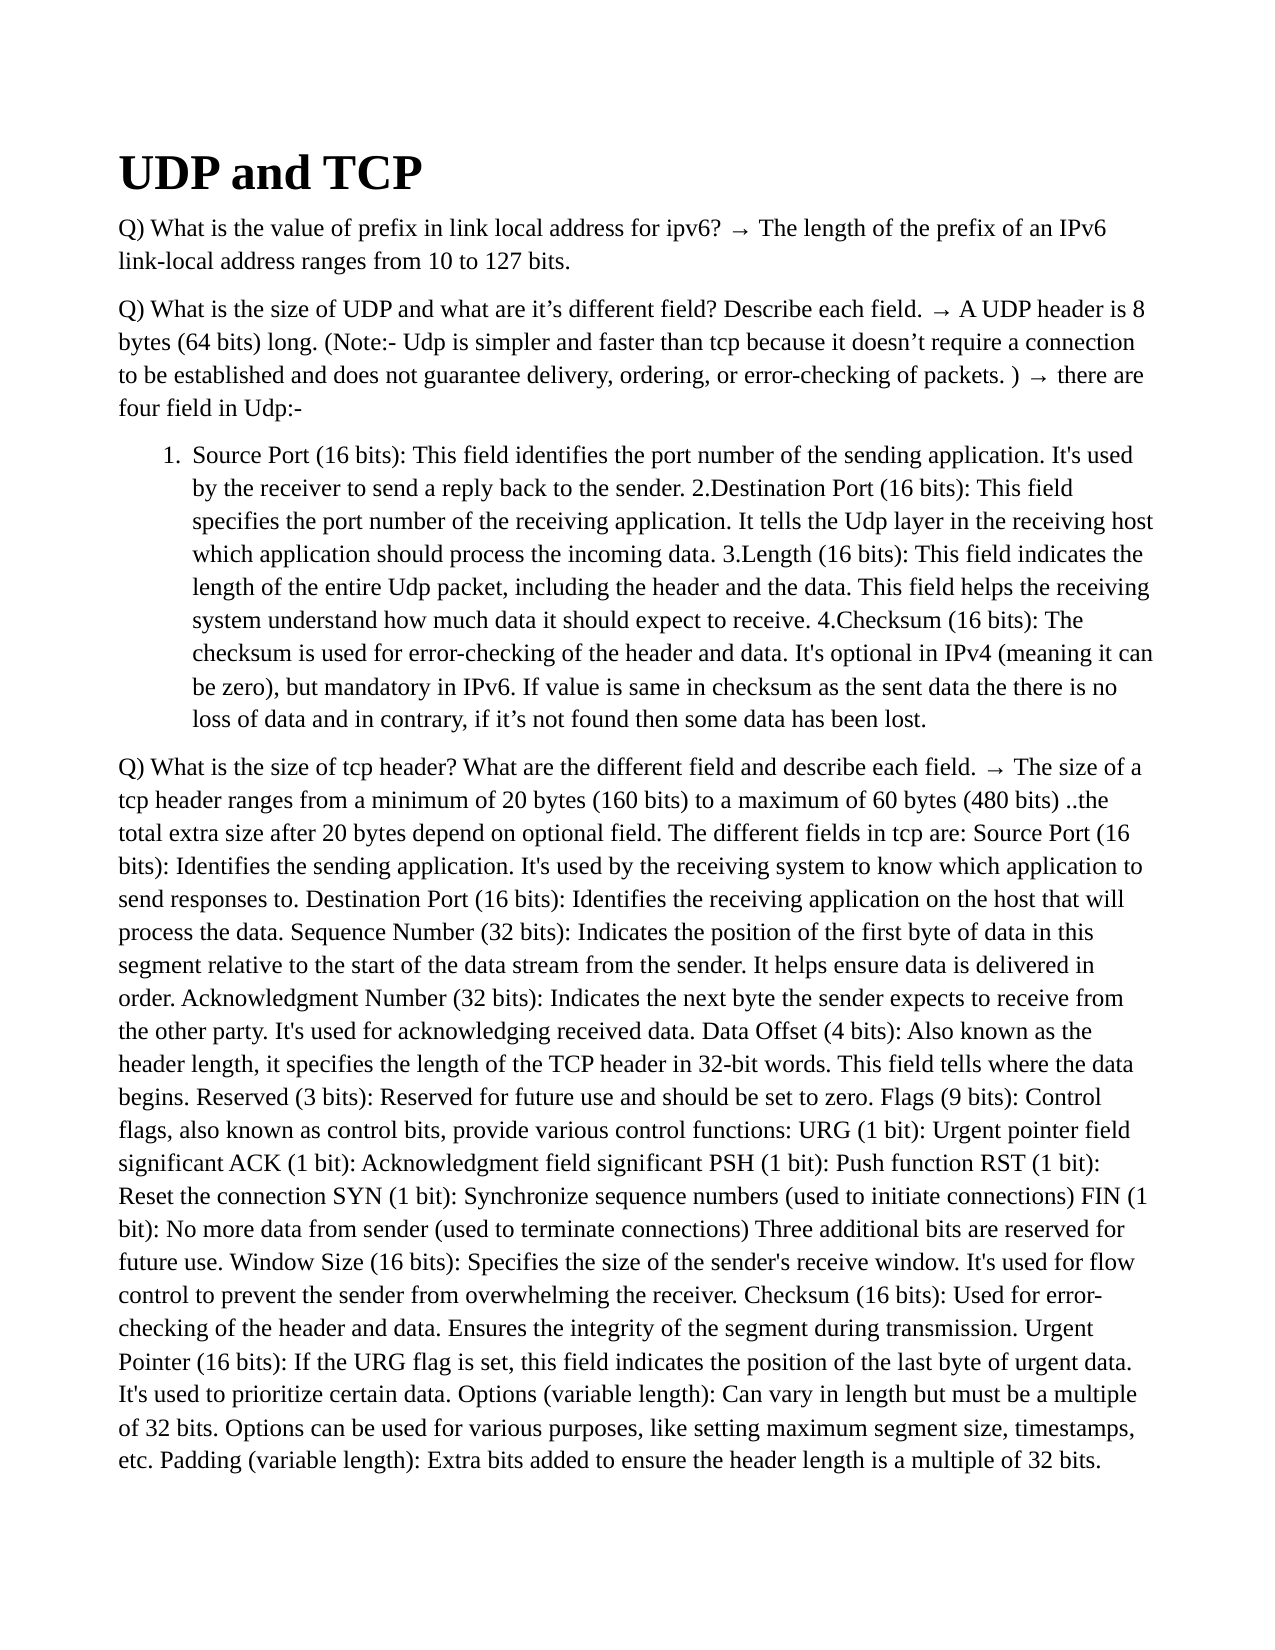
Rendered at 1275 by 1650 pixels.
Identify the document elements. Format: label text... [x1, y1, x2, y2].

text Q) What is the value of prefix in link local address for ipv6? → The length of the prefix of an IPv6 link-local address ranges from 10 to 127 bits. [118, 213, 1157, 275]
text Q) What is the size of UDP and what are it’s different field? Describe each field. → A UDP header is 8 bytes (64 bits) long. (Note:- Udp is simpler and faster than tcp because it doesn’t require a connection to be established and does not guarantee delivery, ordering, or error-checking of packets. ) → there are four field in Udp:- [118, 294, 1157, 422]
text Q) What is the size of tcp header? What are the different field and describe each field. → The size of a tcp header ranges from a minimum of 20 bytes (160 bits) to a maximum of 60 bytes (480 bits) ..the total extra size after 20 bytes depend on optional field. The different fields in tcp are: Source Port (16 bits): Identifies the sending application. It's used by the receiving system to know which application to send responses to. Destination Port (16 bits): Identifies the receiving application on the host that will process the data. Sequence Number (32 bits): Indicates the position of the first byte of data in this segment relative to the start of the data stream from the sender. It helps ensure data is delivered in order. Acknowledgment Number (32 bits): Indicates the next byte the sender expects to receive from the other party. It's used for acknowledging received data. Data Offset (4 bits): Also known as the header length, it specifies the length of the TCP header in 32-bit words. This field tells where the data begins. Reserved (3 bits): Reserved for future use and should be set to zero. Flags (9 bits): Control flags, also known as control bits, provide various control functions: URG (1 bit): Urgent pointer field significant ACK (1 bit): Acknowledgment field significant PSH (1 bit): Push function RST (1 bit): Reset the connection SYN (1 bit): Synchronize sequence numbers (used to initiate connections) FIN (1 bit): No more data from sender (used to terminate connections) Three additional bits are reserved for future use. Window Size (16 bits): Specifies the size of the sender's receive window. It's used for flow control to prevent the sender from overwhelming the receiver. Checksum (16 bits): Used for error-checking of the header and data. Ensures the integrity of the segment during transmission. Urgent Pointer (16 bits): If the URG flag is set, this field indicates the position of the last byte of urgent data. It's used to prioritize certain data. Options (variable length): Can vary in length but must be a multiple of 32 bits. Options can be used for various purposes, like setting maximum segment size, timestamps, etc. Padding (variable length): Extra bits added to ensure the header length is a multiple of 32 bits. [118, 752, 1157, 1474]
subtitle UDP and TCP [118, 143, 1157, 201]
list Source Port (16 bits): This field identifies the port number of the sending application. It's used by the receiver to send a reply back to the sender. 2.Destination Port (16 bits): This field specifies the port number of the receiving application. It tells the Udp layer in the receiving host which application should process the incoming data. 3.Length (16 bits): This field indicates the length of the entire Udp packet, including the header and the data. This field helps the receiving system understand how much data it should expect to receive. 4.Checksum (16 bits): The checksum is used for error-checking of the header and data. It's optional in IPv4 (meaning it can be zero), but mandatory in IPv6. If value is same in checksum as the sent data the there is no loss of data and in contrary, if it’s not found then some data has been lost. [162, 440, 1157, 733]
